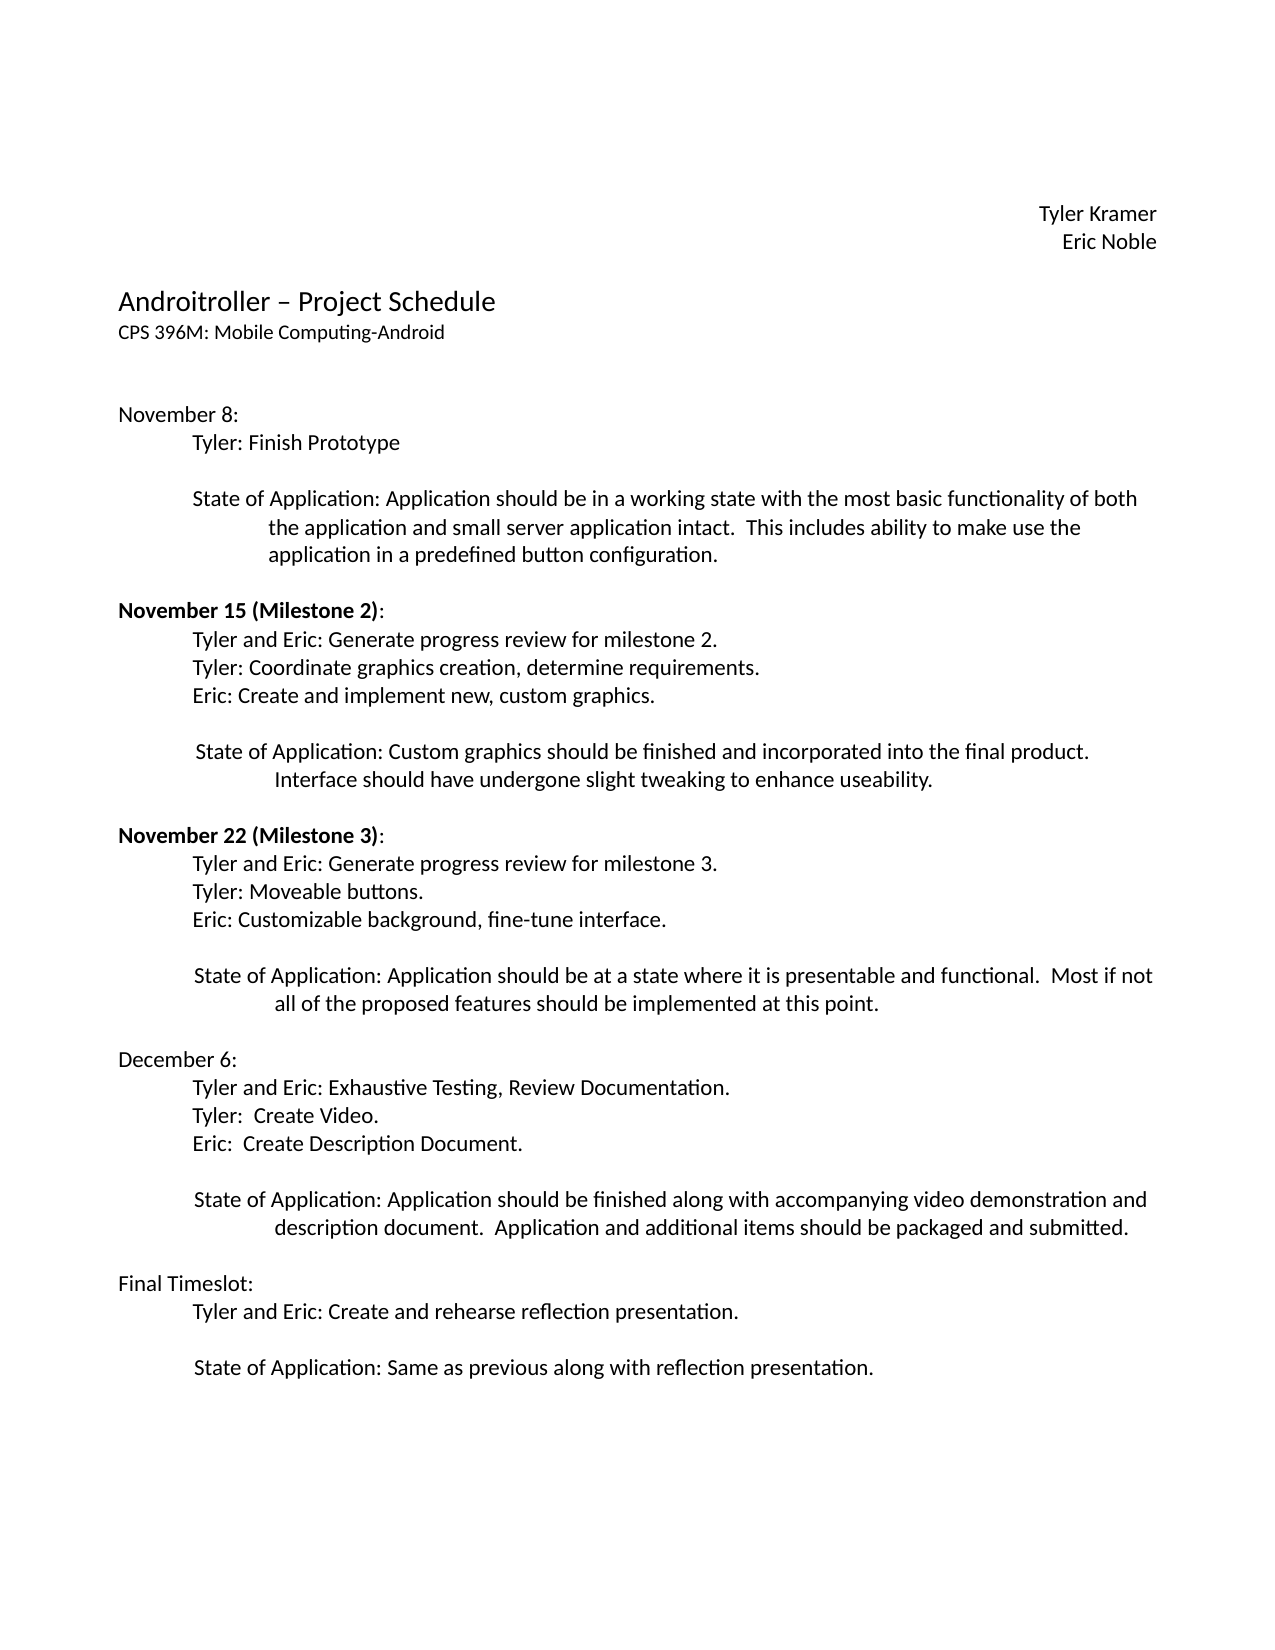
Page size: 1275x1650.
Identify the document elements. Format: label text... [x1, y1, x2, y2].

text Tyler: Finish Prototype [118, 428, 1157, 457]
text Eric: Create Description Document. [118, 1129, 1157, 1157]
text Eric: Create and implement new, custom graphics. [118, 681, 1157, 709]
text Eric Noble [118, 227, 1157, 255]
text Tyler and Eric: Generate progress review for milestone 3. [118, 849, 1157, 877]
text CPS 396M: Mobile Computing-Android [118, 319, 1157, 344]
text November 22 (Milestone 3): [118, 821, 1157, 849]
text November 8: [118, 401, 1157, 428]
text State of Application: Same as previous along with reflection presentation. [194, 1353, 1157, 1381]
text State of Application: Application should be at a state where it is presentable and functional. Most if not all of the proposed features should be implemented at this point. [194, 961, 1157, 1017]
text Tyler and Eric: Generate progress review for milestone 2. [118, 625, 1157, 653]
text Tyler and Eric: Exhaustive Testing, Review Documentation. [118, 1073, 1157, 1101]
text Tyler: Moveable buttons. [118, 877, 1157, 905]
text Androitroller – Project Schedule [118, 283, 1157, 319]
text Final Timeslot: [118, 1269, 1157, 1297]
text Tyler and Eric: Create and rehearse reflection presentation. [118, 1297, 1157, 1325]
text Tyler: Coordinate graphics creation, determine requirements. [118, 653, 1157, 681]
text Eric: Customizable background, fine-tune interface. [118, 905, 1157, 933]
text Tyler Kramer [118, 199, 1157, 227]
text November 15 (Milestone 2): [118, 597, 1157, 625]
text Tyler: Create Video. [118, 1101, 1157, 1129]
text December 6: [118, 1045, 1157, 1073]
text State of Application: Application should be in a working state with the most basic functionality of both the application and small server application intact. This includes ability to make use the application in a predefined button configuration. [192, 484, 1157, 569]
text State of Application: Application should be finished along with accompanying video demonstration and description document. Application and additional items should be packaged and submitted. [194, 1185, 1157, 1241]
text State of Application: Custom graphics should be finished and incorporated into the final product. Interface should have undergone slight tweaking to enhance useability. [195, 737, 1157, 793]
